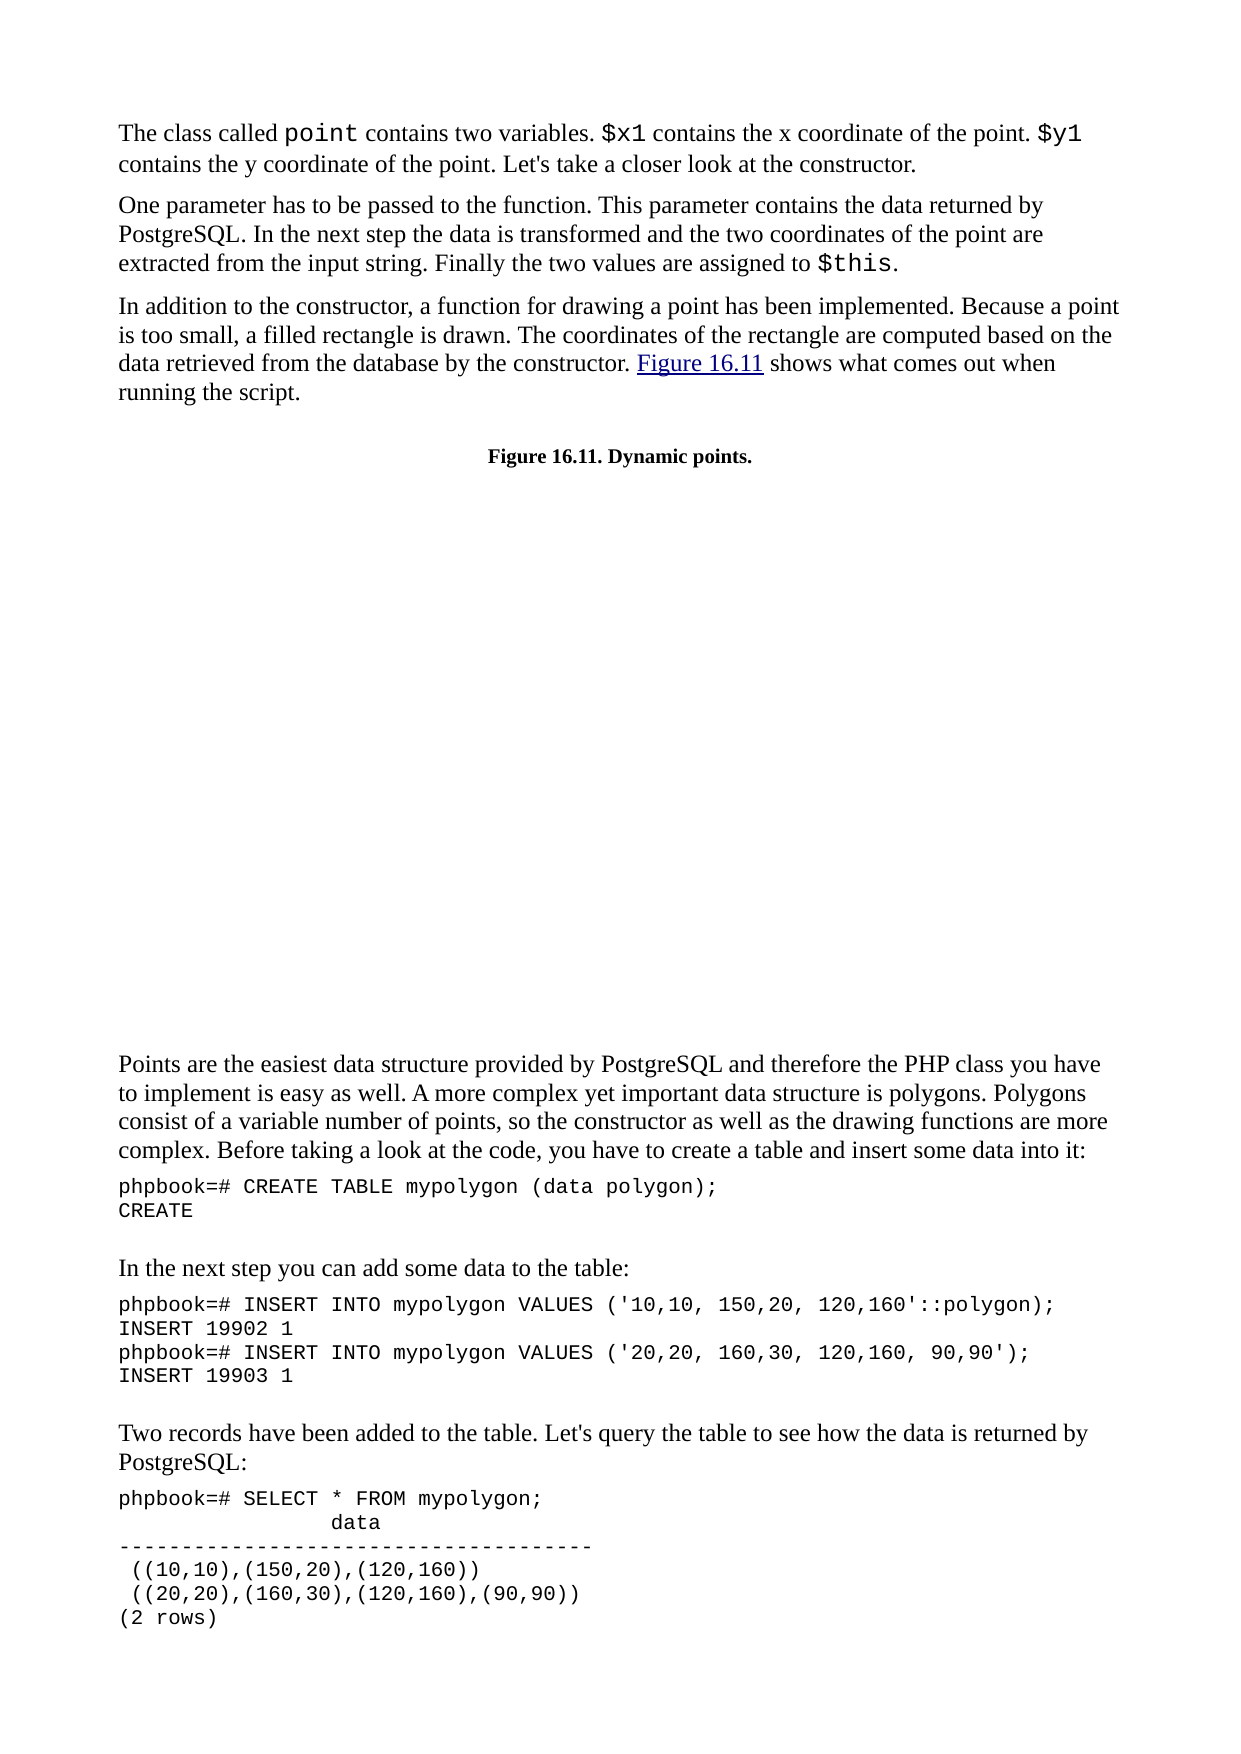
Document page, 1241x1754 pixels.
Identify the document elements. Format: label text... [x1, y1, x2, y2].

text Points are the easiest data structure provided by PostgreSQL and therefore the PHP class you have to implement is easy as well. A more complex yet important data structure is polygons. Polygons consist of a variable number of points, so the constructor as well as the drawing functions are more complex. Before taking a look at the code, you have to create a table and insert some data into it: [118, 1049, 1122, 1164]
text phpbook=# INSERT INTO mypolygon VALUES ('10,10, 150,20, 120,160'::polygon); [118, 1294, 1122, 1318]
text INSERT 19903 1 [118, 1365, 1122, 1389]
text ((10,10),(150,20),(120,160)) [118, 1559, 1122, 1583]
text phpbook=# INSERT INTO mypolygon VALUES ('20,20, 160,30, 120,160, 90,90'); [118, 1342, 1122, 1365]
text (2 rows) [118, 1607, 1122, 1630]
text In addition to the constructor, a function for drawing a point has been implemented. Because a point is too small, a filled rectangle is drawn. The coordinates of the rectangle are computed based on the data retrieved from the database by the constructor. Figure 16.11 shows what comes out when running the script. [118, 291, 1122, 406]
text The class called point contains two variables. $x1 contains the x coordinate of the point. $y1 contains the y coordinate of the point. Let's take a closer look at the constructor. [118, 118, 1122, 178]
text INSERT 19902 1 [118, 1318, 1122, 1342]
text Two records have been added to the table. Let's query the table to see how the data is returned by PostgreSQL: [118, 1418, 1122, 1476]
text -------------------------------------- [118, 1536, 1122, 1559]
text ((20,20),(160,30),(120,160),(90,90)) [118, 1583, 1122, 1607]
text phpbook=# CREATE TABLE mypolygon (data polygon); [118, 1176, 1122, 1200]
text phpbook=# SELECT * FROM mypolygon; [118, 1488, 1122, 1512]
text CREATE [118, 1200, 1122, 1224]
text In the next step you can add some data to the table: [118, 1253, 1122, 1282]
text One parameter has to be passed to the function. This parameter contains the data returned by PostgreSQL. In the next step the data is transformed and the two coordinates of the point are extracted from the input string. Finally the two values are assigned to $this. [118, 190, 1122, 278]
text data [118, 1512, 1122, 1536]
subtitle Figure 16.11. Dynamic points. [118, 443, 1122, 468]
